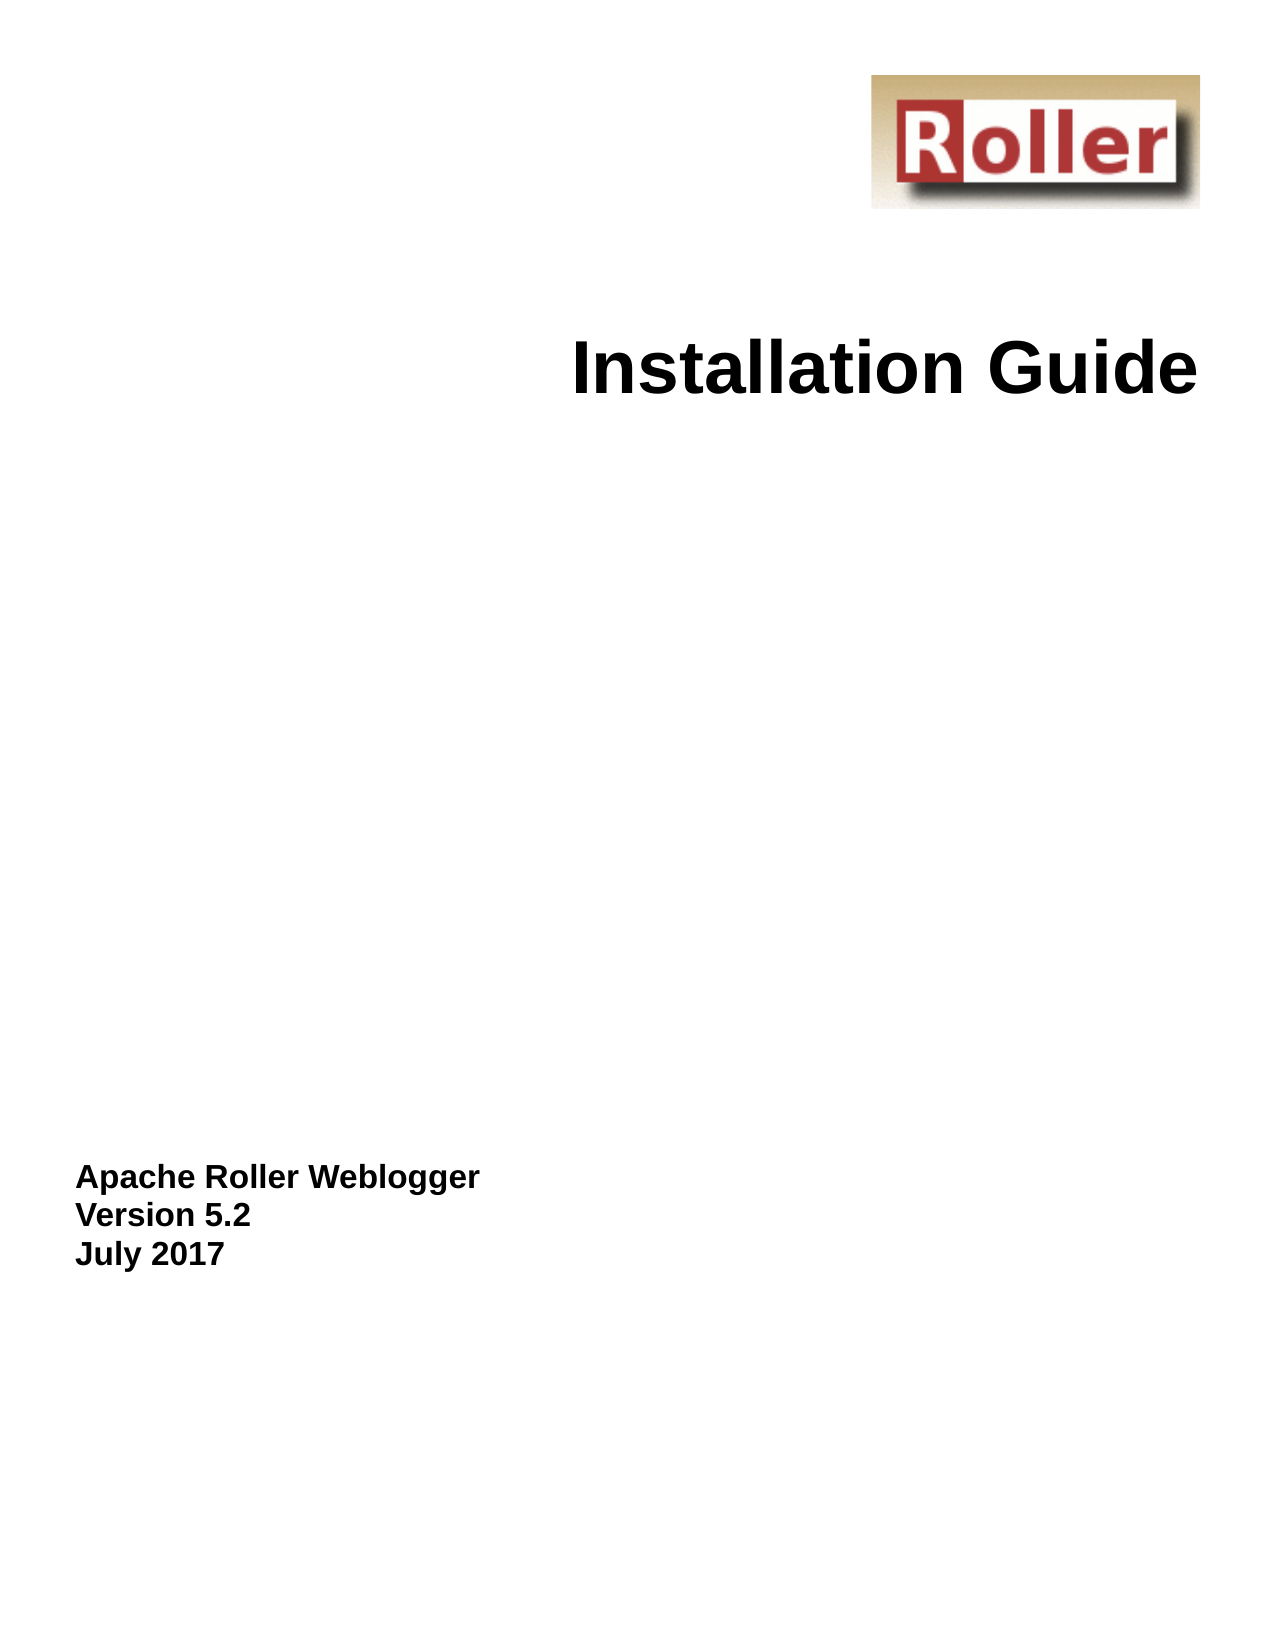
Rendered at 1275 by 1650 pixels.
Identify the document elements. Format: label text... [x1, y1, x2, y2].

text July 2017 [75, 1234, 1200, 1272]
text Installation Guide [75, 323, 1200, 409]
text Apache Roller Weblogger [75, 1157, 1200, 1196]
text Version 5.2 [75, 1196, 1200, 1234]
